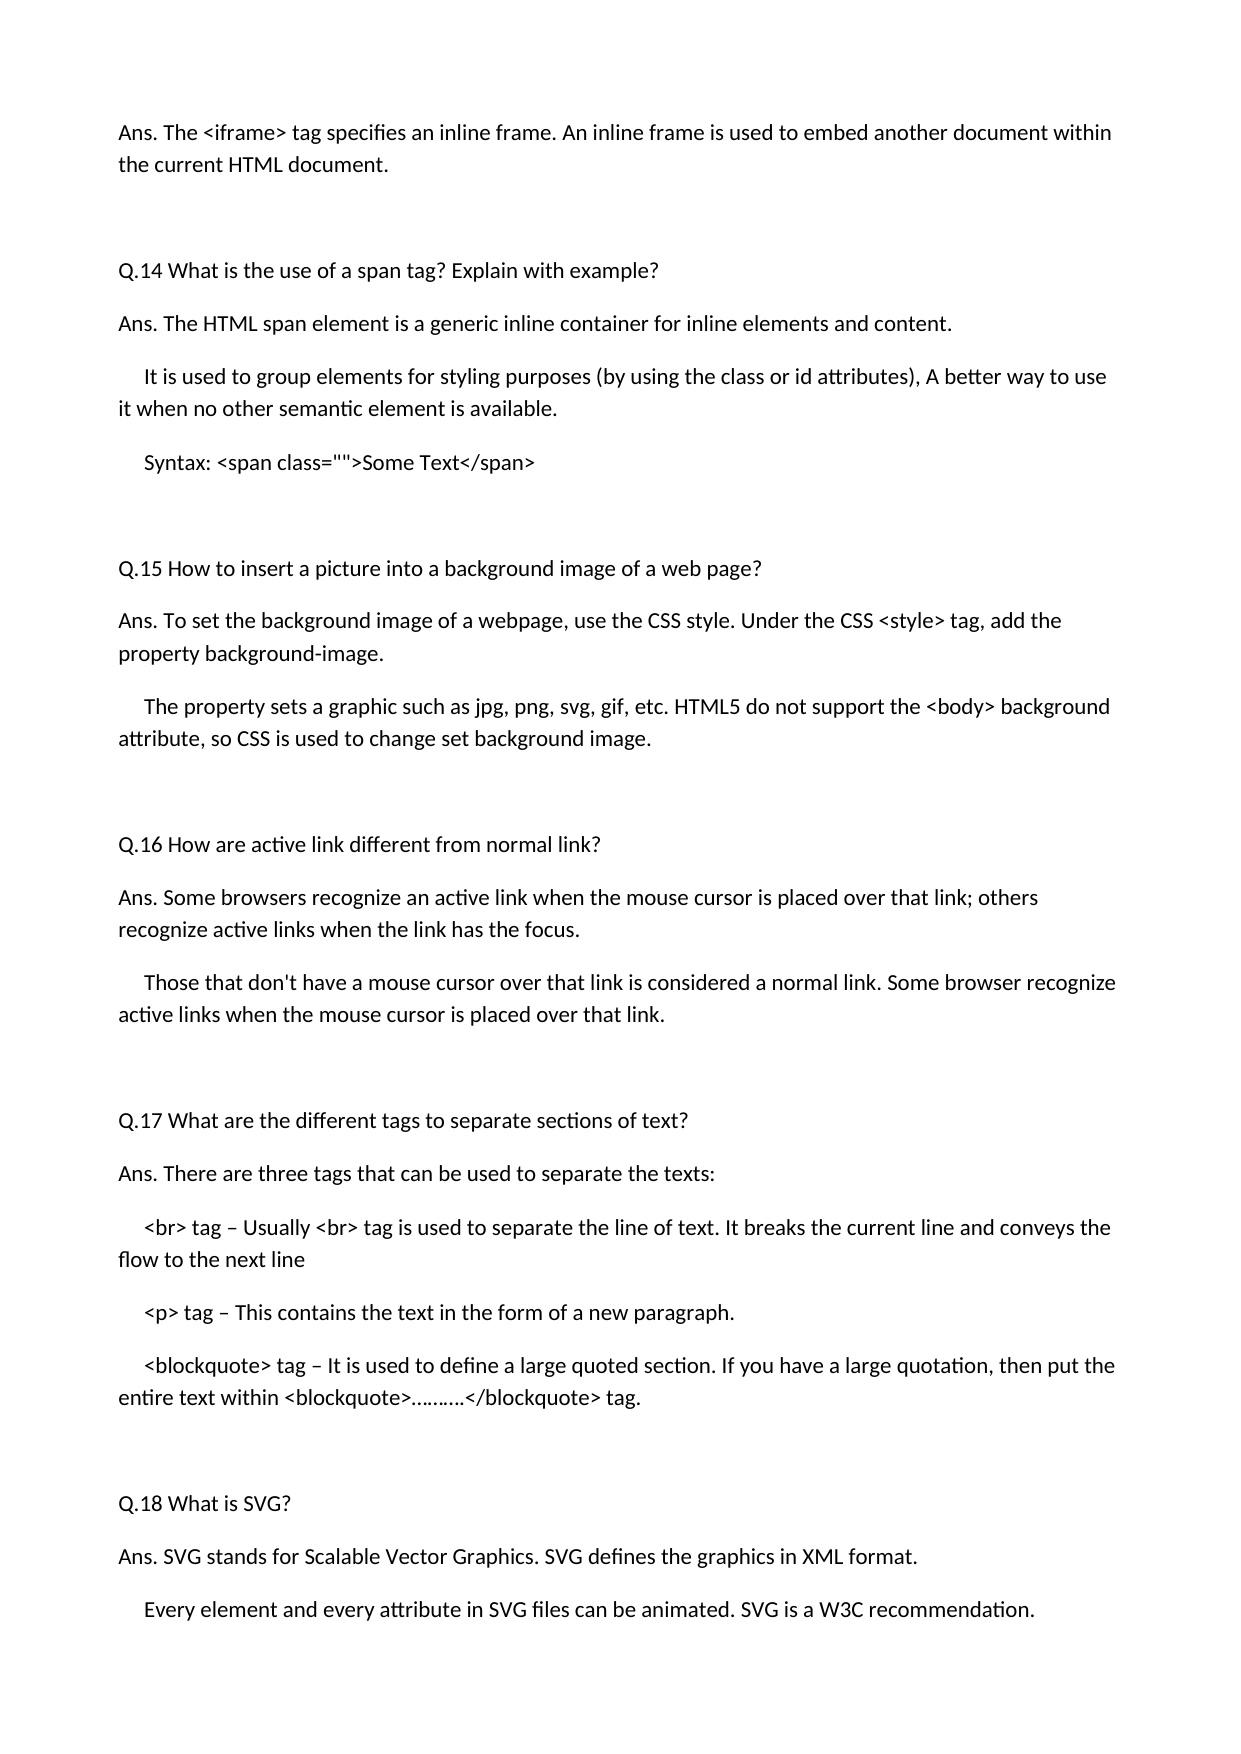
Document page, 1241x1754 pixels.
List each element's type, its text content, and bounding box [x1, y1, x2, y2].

text Ans. The HTML span element is a generic inline container for inline elements and content. [118, 309, 1122, 337]
text The property sets a graphic such as jpg, png, svg, gif, etc. HTML5 do not support the <body> background attribute, so CSS is used to change set background image. [118, 692, 1122, 752]
text <p> tag – This contains the text in the form of a new paragraph. [118, 1298, 1122, 1326]
text Q.16 How are active link different from normal link? [118, 830, 1122, 858]
text <br> tag – Usually <br> tag is used to separate the line of text. It breaks the current line and conveys the flow to the next line [118, 1213, 1122, 1273]
text Q.17 What are the different tags to separate sections of text? [118, 1107, 1122, 1134]
text Ans. The <iframe> tag specifies an inline frame. An inline frame is used to embed another document within the current HTML document. [118, 118, 1122, 178]
text Ans. Some browsers recognize an active link when the mouse cursor is placed over that link; others recognize active links when the link has the focus. [118, 883, 1122, 943]
text Ans. SVG stands for Scalable Vector Graphics. SVG defines the graphics in XML format. [118, 1542, 1122, 1570]
text <blockquote> tag – It is used to define a large quoted section. If you have a large quotation, then put the entire text within <blockquote>……….</blockquote> tag. [118, 1351, 1122, 1411]
text Q.15 How to insert a picture into a background image of a web page? [118, 554, 1122, 582]
text Q.18 What is SVG? [118, 1489, 1122, 1517]
text Those that don't have a mouse cursor over that link is considered a normal link. Some browser recognize active links when the mouse cursor is placed over that link. [118, 968, 1122, 1028]
text Ans. There are three tags that can be used to separate the texts: [118, 1159, 1122, 1188]
text It is used to group elements for styling purposes (by using the class or id attributes), A better way to use it when no other semantic element is available. [118, 362, 1122, 423]
text Syntax: <span class="">Some Text</span> [118, 448, 1122, 476]
text Ans. To set the background image of a webpage, use the CSS style. Under the CSS <style> tag, add the property background-image. [118, 607, 1122, 667]
text Every element and every attribute in SVG files can be animated. SVG is a W3C recommendation. [118, 1595, 1122, 1623]
text Q.14 What is the use of a span tag? Explain with example? [118, 256, 1122, 284]
